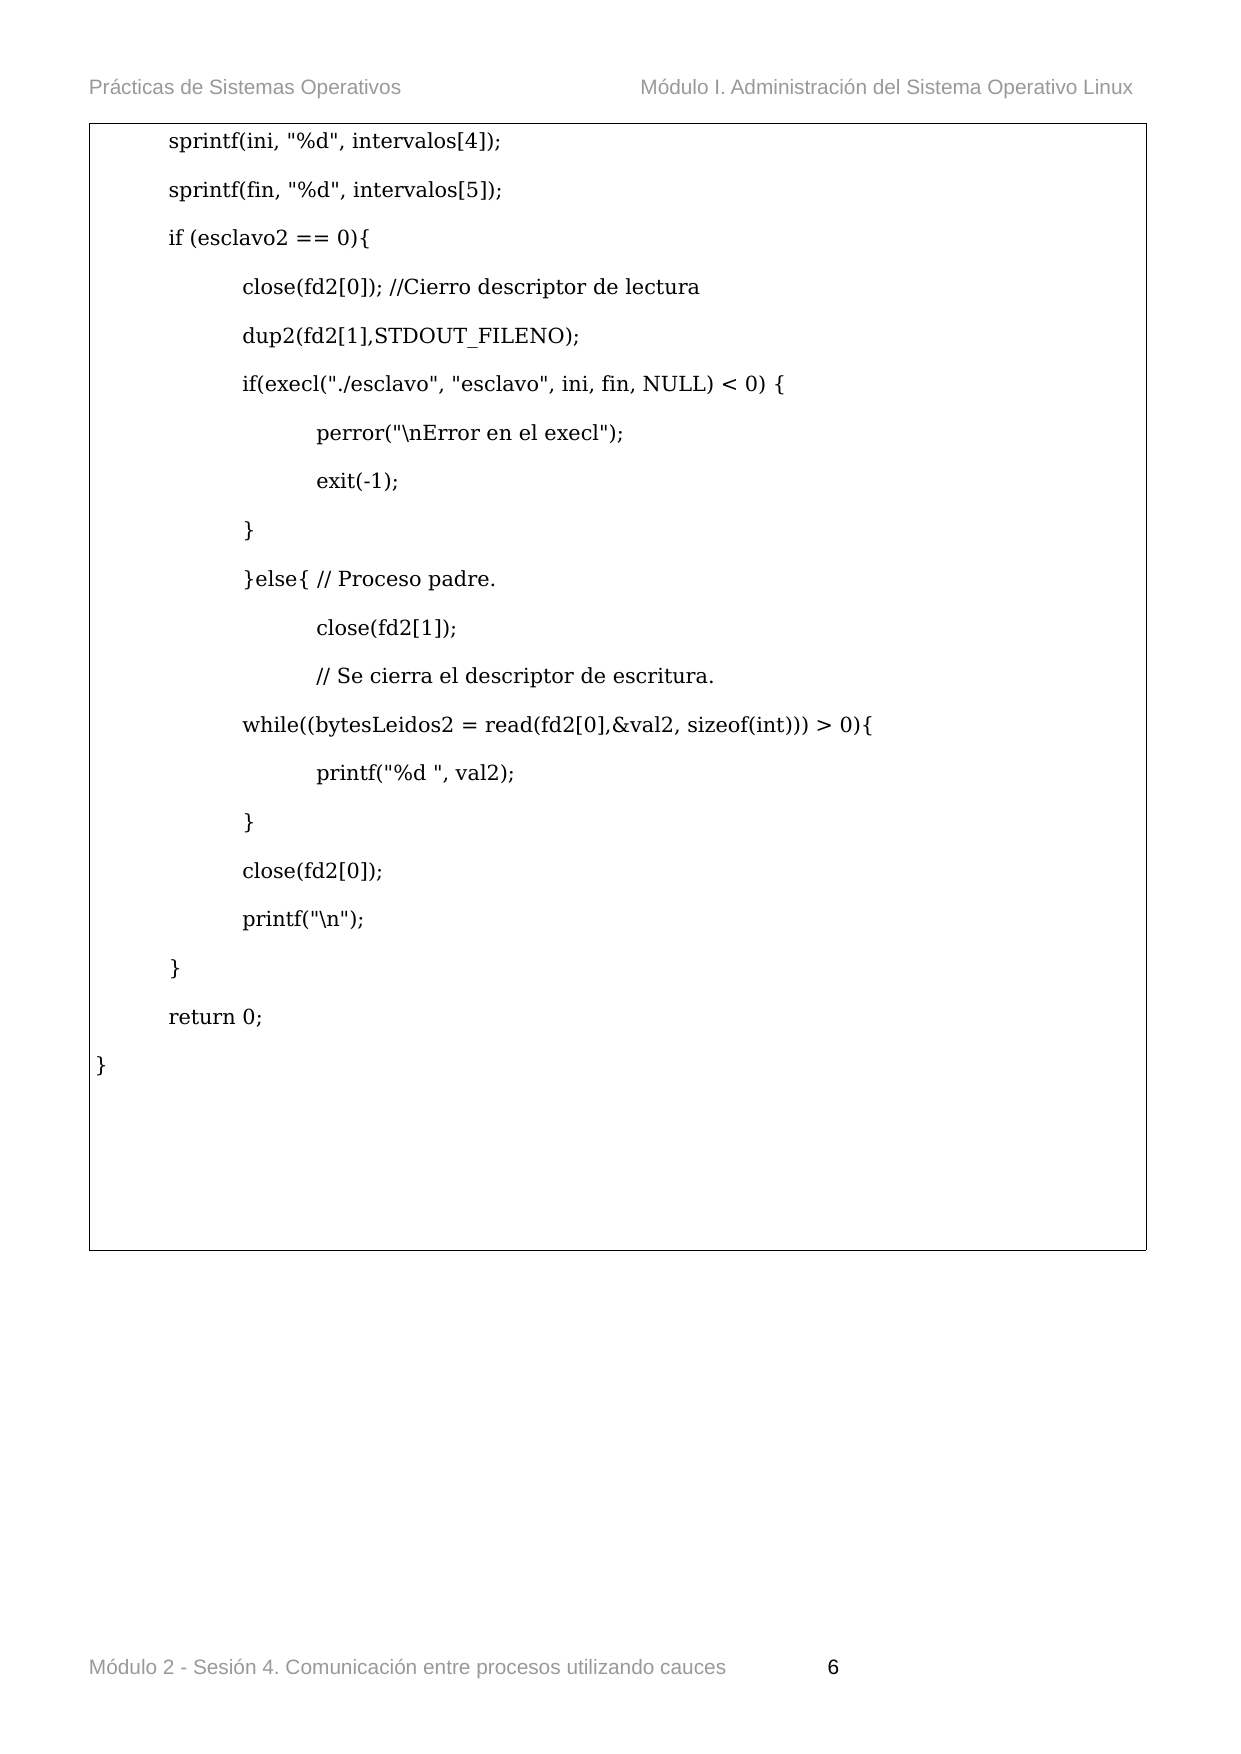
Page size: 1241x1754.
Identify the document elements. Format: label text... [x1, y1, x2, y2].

table_header sprintf(ini, "%d", intervalos[4]); sprintf(fin, "%d", intervalos[5]); if (esclavo2 == 0){ close(fd2[0]); //Cierro descriptor de lectura dup2(fd2[1],STDOUT_FILENO); if(execl("./esclavo", "esclavo", ini, fin, NULL) < 0) { perror("\nError en el execl"); exit(-1); } }else{ // Proceso padre. close(fd2[1]); // Se cierra el descriptor de escritura. while((bytesLeidos2 = read(fd2[0],&val2, sizeof(int))) > 0){ printf("%d ", val2); } close(fd2[0]); printf("\n"); } return 0; } [90, 124, 1146, 1250]
